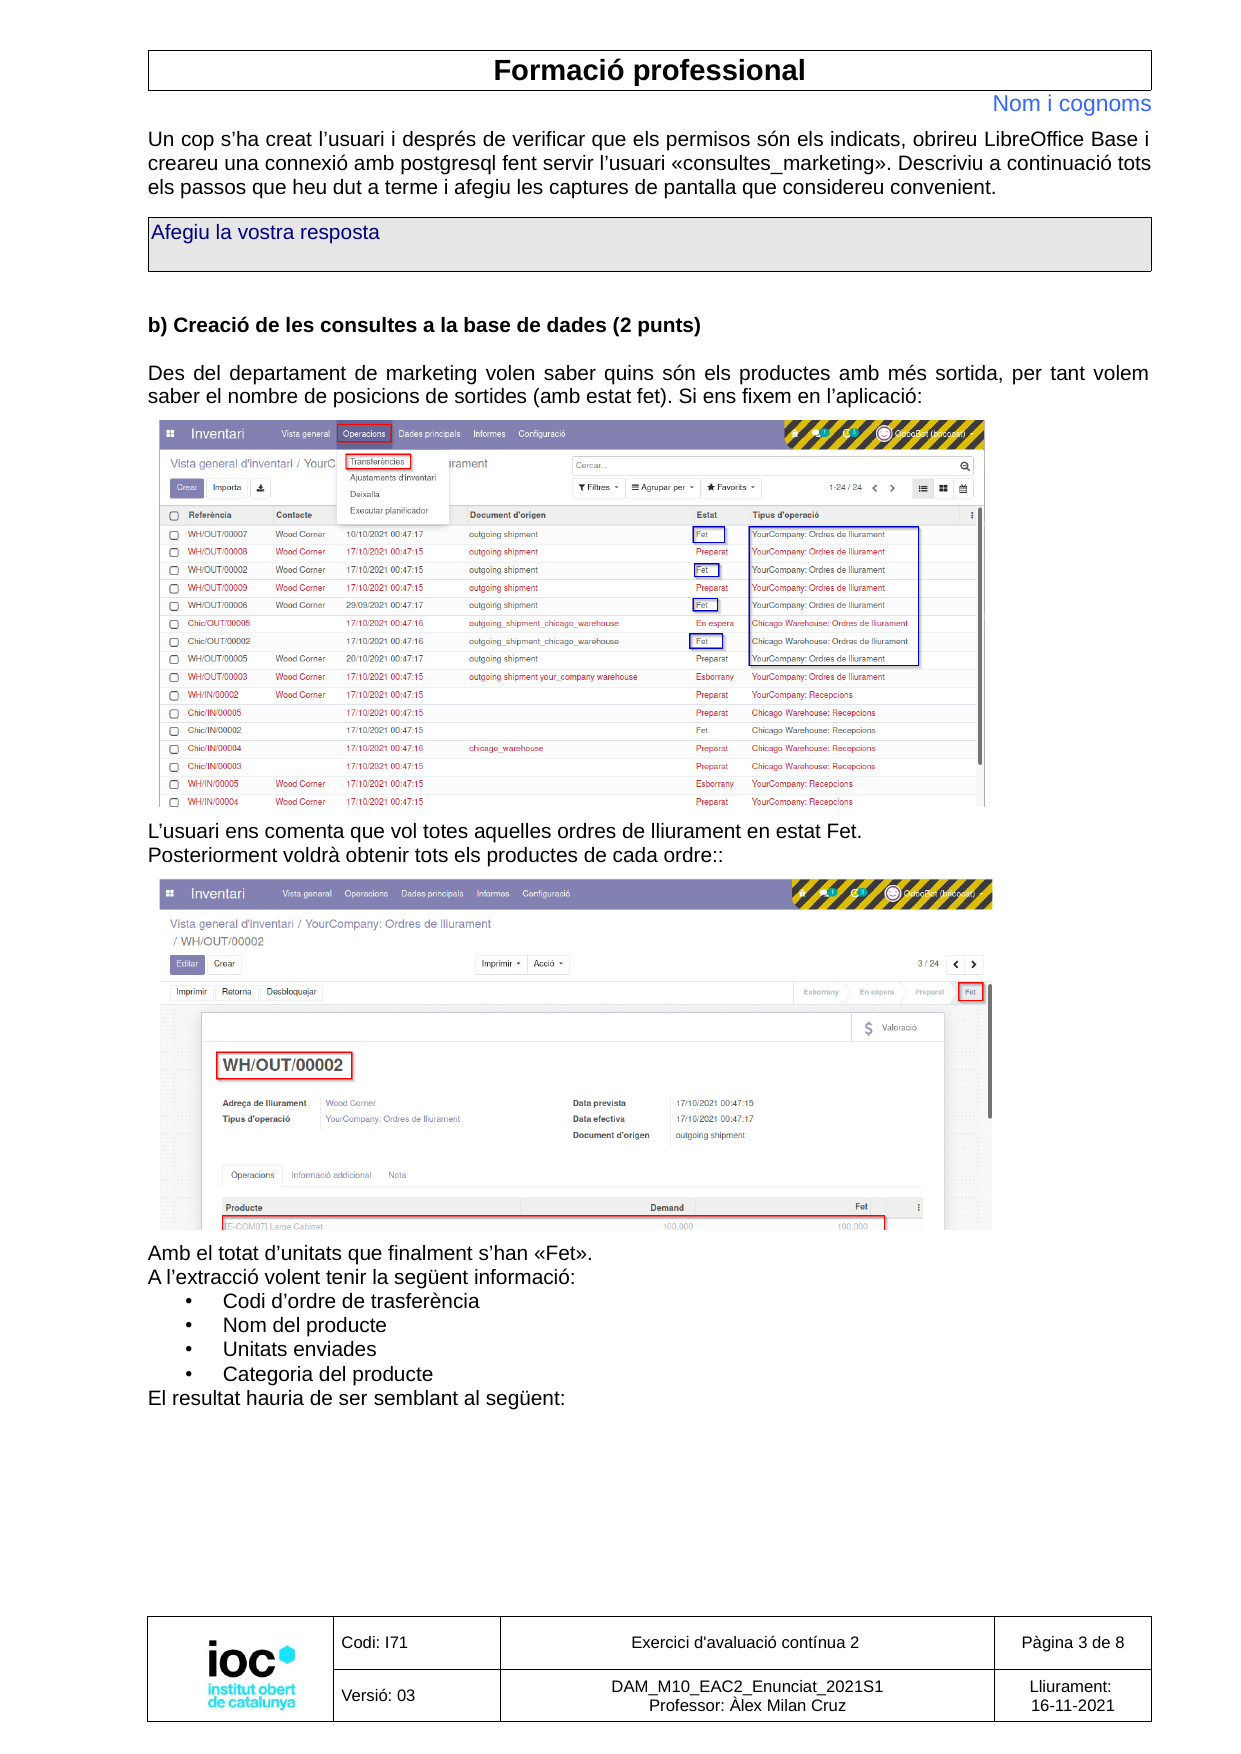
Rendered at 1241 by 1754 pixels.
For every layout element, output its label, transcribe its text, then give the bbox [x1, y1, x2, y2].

text El resultat hauria de ser semblant al següent: [148, 1385, 1151, 1409]
text Des del departament de marketing volen saber quins són els productes amb més sortida, per tant volem saber el nombre de posicions de sortides (amb estat fet). Si ens fixem en l’aplicació: [148, 360, 1151, 408]
picture [159, 878, 993, 1230]
picture [195, 1626, 309, 1721]
list Codi d’ordre de trasferència [185, 1289, 1151, 1313]
picture [159, 420, 985, 807]
list Categoria del producte [185, 1361, 1151, 1385]
text Un cop s’ha creat l’usuari i després de verificar que els permisos són els indicats, obrireu LibreOffice Base i creareu una connexió amb postgresql fent servir l’usuari «consultes_marketing». Descriviu a continuació tots els passos que heu dut a terme i afegiu les captures de pantalla que considereu convenient. [148, 127, 1151, 199]
text b) Creació de les consultes a la base de dades (2 punts) [148, 312, 1151, 336]
list Nom del producte [185, 1313, 1151, 1337]
text Afegiu la vostra resposta [149, 218, 1151, 241]
text Amb el totat d’unitats que finalment s’han «Fet». [148, 1241, 1151, 1265]
text L’usuari ens comenta que vol totes aquelles ordres de lliurament en estat Fet. [148, 819, 1151, 843]
text A l’extracció volent tenir la següent informació: [148, 1265, 1151, 1289]
list Unitats enviades [185, 1337, 1151, 1361]
text Posteriorment voldrà obtenir tots els productes de cada ordre:: [148, 843, 1151, 867]
